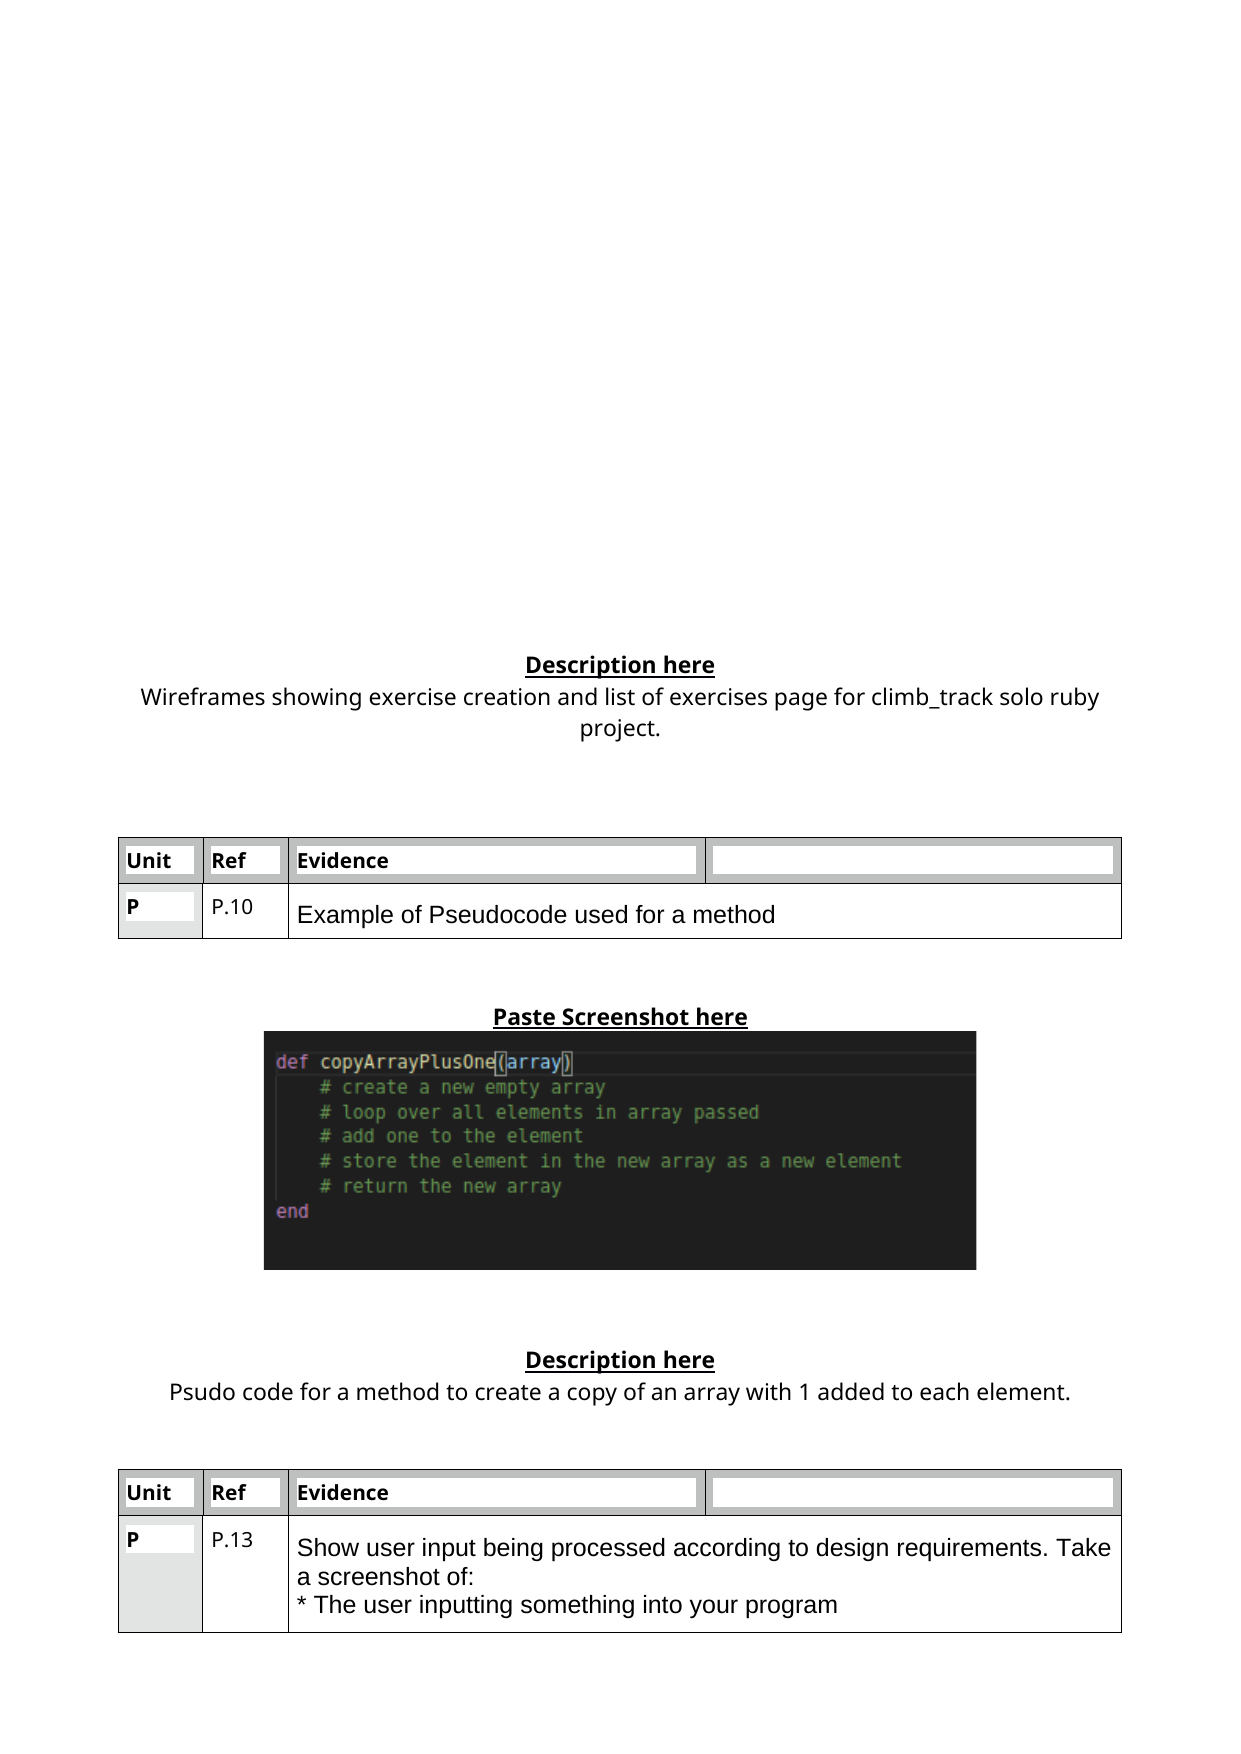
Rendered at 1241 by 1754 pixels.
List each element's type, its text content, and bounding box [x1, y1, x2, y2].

text Description here [118, 1344, 1122, 1376]
table_header Ref [204, 1470, 288, 1515]
table_header Evidence [289, 838, 705, 883]
table_header [706, 1470, 1121, 1515]
text Wireframes showing exercise creation and list of exercises page for climb_track solo ruby project. [118, 681, 1122, 743]
table_cell P [119, 884, 202, 938]
table_header Evidence [289, 1470, 705, 1515]
table_cell P.13 [203, 1516, 288, 1632]
picture [263, 1031, 977, 1270]
text Paste Screenshot here [118, 1001, 1122, 1032]
table_header Unit [119, 1470, 203, 1515]
table_header Ref [204, 838, 288, 883]
table_cell P.10 [203, 884, 288, 938]
text Psudo code for a method to create a copy of an array with 1 added to each element. [118, 1376, 1122, 1407]
table_cell P [119, 1516, 202, 1632]
table_cell Show user input being processed according to design requirements. Take a screenshot of: * The user inputting something into your program [289, 1516, 1121, 1632]
table_header Unit [119, 838, 203, 883]
text Description here [118, 649, 1122, 681]
table_header [706, 838, 1121, 883]
table_cell Example of Pseudocode used for a method [289, 884, 1121, 938]
